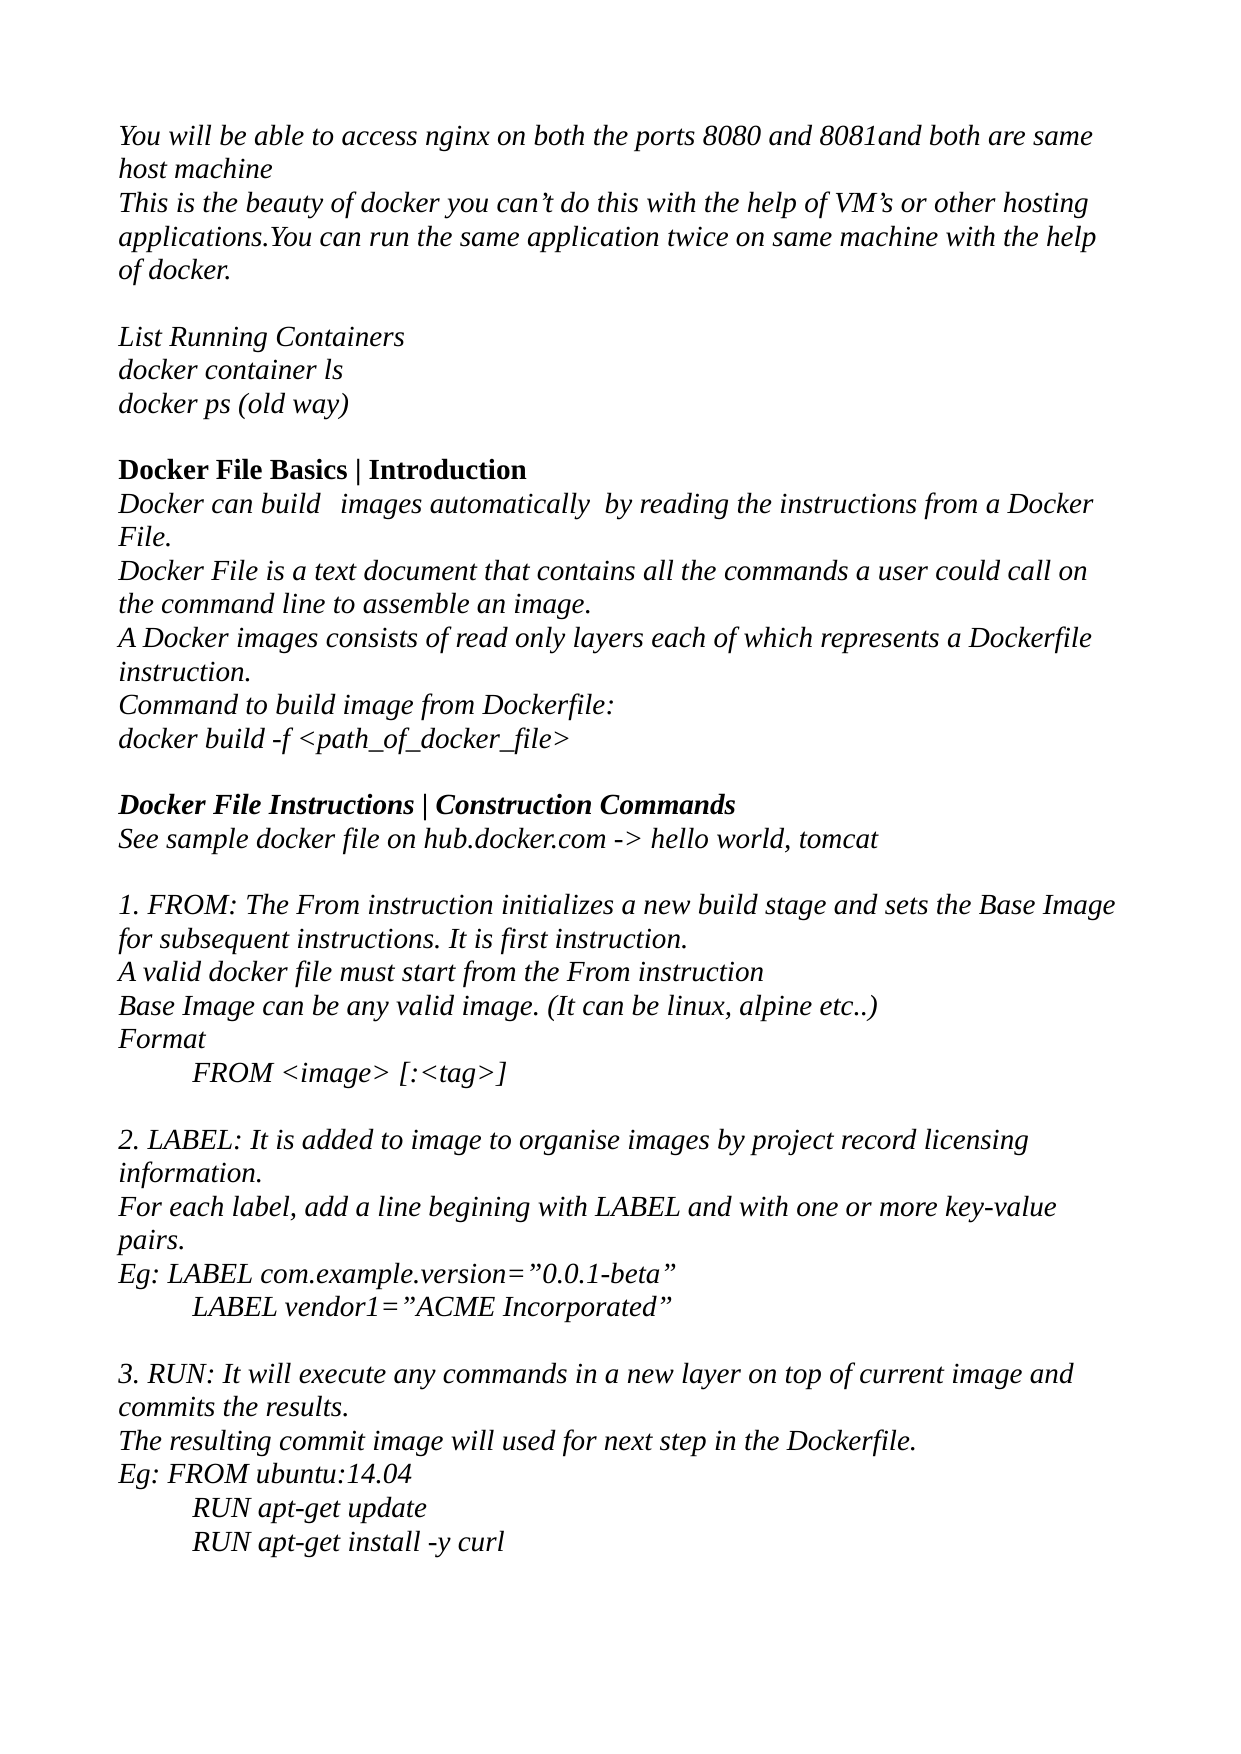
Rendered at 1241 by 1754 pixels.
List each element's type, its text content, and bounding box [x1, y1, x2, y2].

text Docker File is a text document that contains all the commands a user could call on the command line to assemble an image. [118, 553, 1122, 620]
text This is the beauty of docker you can’t do this with the help of VM’s or other hosting applications.You can run the same application twice on same machine with the help of docker. [118, 185, 1122, 286]
text docker container ls [118, 352, 1122, 386]
text Docker File Basics | Introduction [118, 452, 1122, 486]
text A Docker images consists of read only layers each of which represents a Dockerfile instruction. [118, 620, 1122, 687]
text RUN apt-get install -y curl [118, 1524, 1122, 1557]
text 2. LABEL: It is added to image to organise images by project record licensing information. [118, 1122, 1122, 1189]
text docker build -f <path_of_docker_file> [118, 721, 1122, 754]
text 3. RUN: It will execute any commands in a new layer on top of current image and commits the results. [118, 1356, 1122, 1423]
text docker ps (old way) [118, 386, 1122, 419]
text 1. FROM: The From instruction initializes a new build stage and sets the Base Image for subsequent instructions. It is first instruction. [118, 887, 1122, 954]
text A valid docker file must start from the From instruction [118, 954, 1122, 988]
text You will be able to access nginx on both the ports 8080 and 8081and both are same host machine [118, 118, 1122, 185]
text List Running Containers [118, 319, 1122, 352]
text Docker can build images automatically by reading the instructions from a Docker File. [118, 486, 1122, 553]
text LABEL vendor1=”ACME Incorporated” [118, 1289, 1122, 1323]
text Docker File Instructions | Construction Commands [118, 787, 1122, 821]
text For each label, add a line begining with LABEL and with one or more key-value pairs. [118, 1189, 1122, 1256]
text Base Image can be any valid image. (It can be linux, alpine etc..) [118, 988, 1122, 1022]
text RUN apt-get update [118, 1490, 1122, 1524]
text See sample docker file on hub.docker.com -> hello world, tomcat [118, 821, 1122, 854]
text The resulting commit image will used for next step in the Dockerfile. [118, 1423, 1122, 1457]
text Eg: FROM ubuntu:14.04 [118, 1457, 1122, 1490]
text Command to build image from Dockerfile: [118, 687, 1122, 721]
text Eg: LABEL com.example.version=”0.0.1-beta” [118, 1256, 1122, 1289]
text Format [118, 1022, 1122, 1055]
text FROM <image> [:<tag>] [118, 1055, 1122, 1089]
